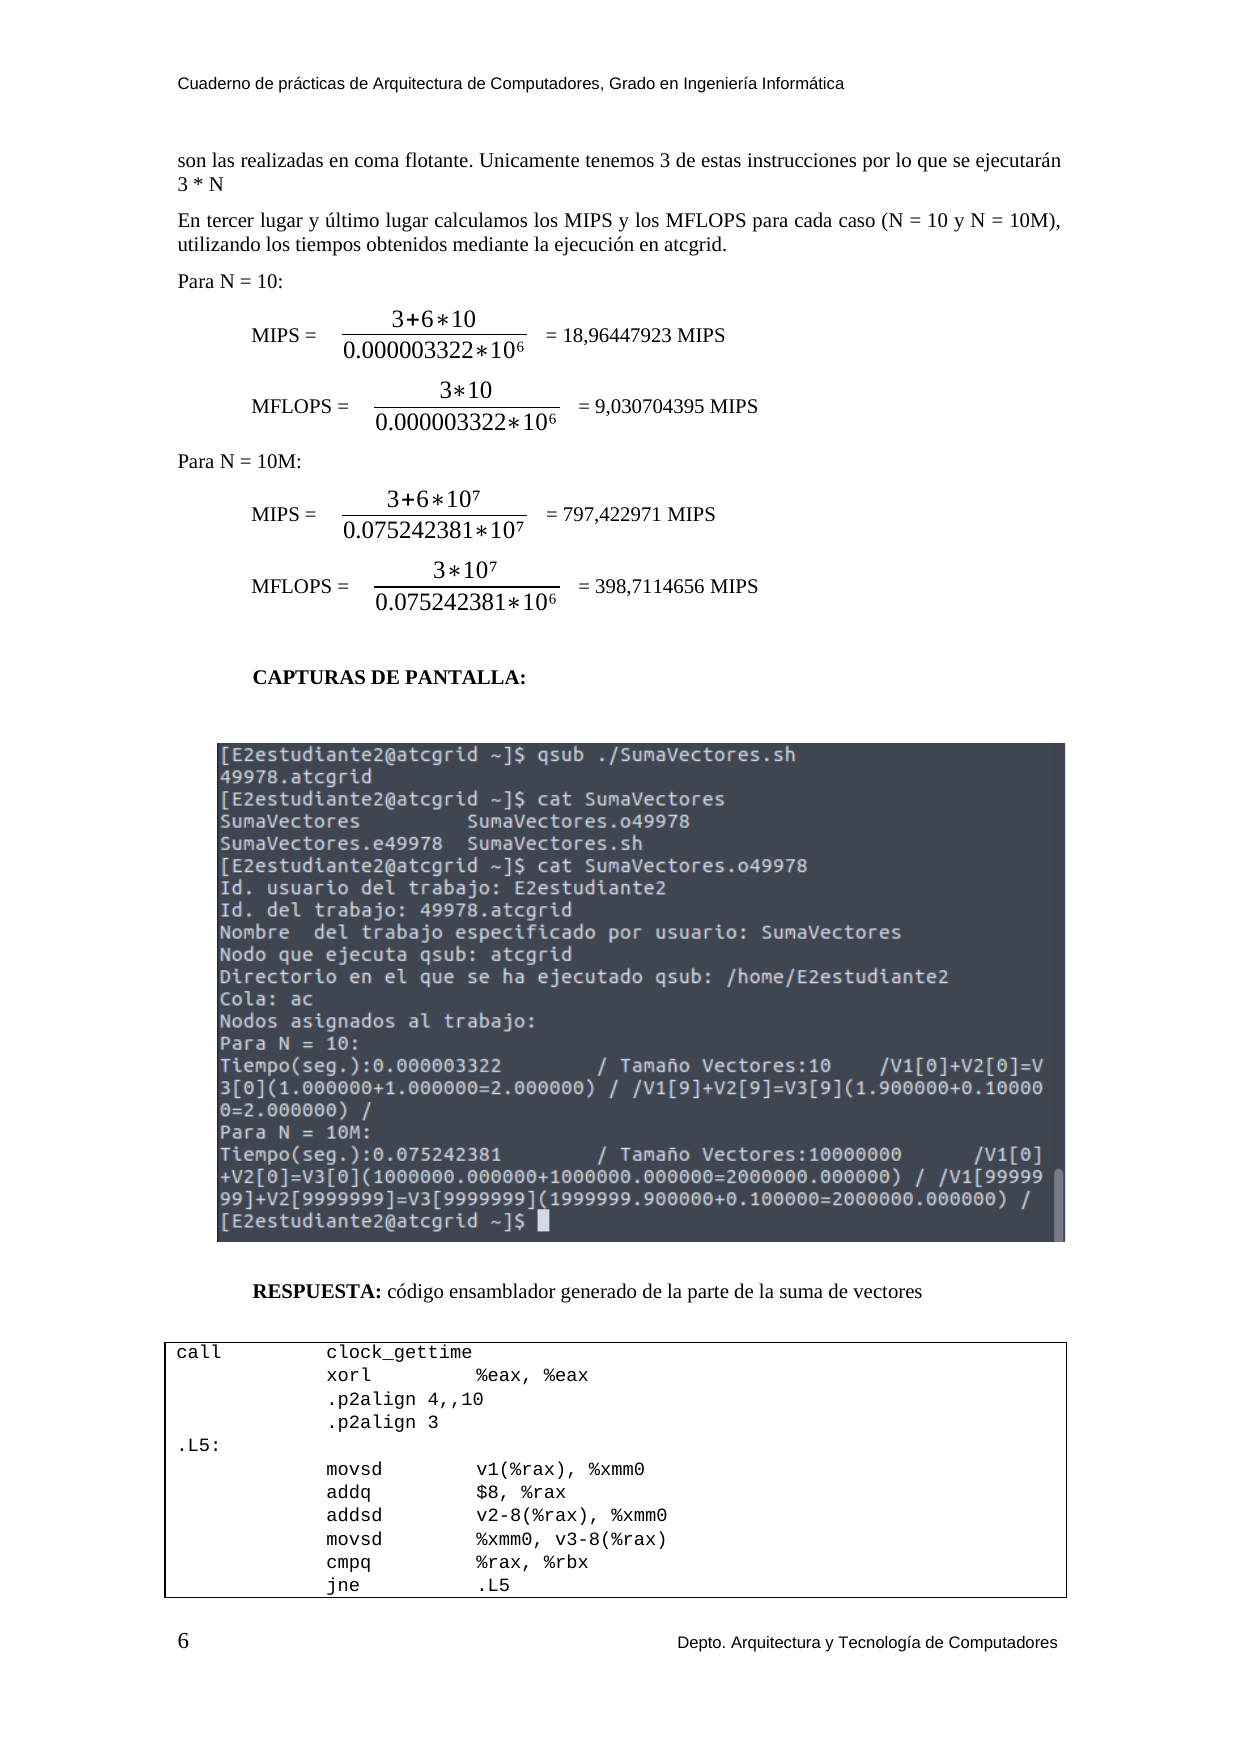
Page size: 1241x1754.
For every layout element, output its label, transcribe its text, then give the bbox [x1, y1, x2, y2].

text MFLOPS = = 398,7114656 MIPS [177, 557, 1063, 616]
text En tercer lugar y último lugar calculamos los MIPS y los MFLOPS para cada caso (N = 10 y N = 10M), utilizando los tiempos obtenidos mediante la ejecución en atcgrid. [177, 208, 1063, 256]
text son las realizadas en coma flotante. Unicamente tenemos 3 de estas instrucciones por lo que se ejecutarán 3 * N [177, 148, 1063, 196]
text Para N = 10: [177, 269, 1063, 293]
text MIPS = = 18,96447923 MIPS [177, 306, 1063, 364]
table_header call clock_gettime xorl %eax, %eax .p2align 4,,10 .p2align 3 .L5: movsd v1(%rax), %xmm0 addq $8, %rax addsd v2-8(%rax), %xmm0 movsd %xmm0, v3-8(%rax) cmpq %rax, %rbx jne .L5 [166, 1343, 1066, 1597]
text MIPS = = 797,422971 MIPS [177, 485, 1063, 544]
text CAPTURAS DE PANTALLA: [252, 665, 1063, 689]
text Para N = 10M: [177, 448, 1063, 473]
text MFLOPS = = 9,030704395 MIPS [177, 377, 1063, 436]
text RESPUESTA: código ensamblador generado de la parte de la suma de vectores [252, 1279, 1063, 1303]
picture [217, 743, 1066, 1242]
